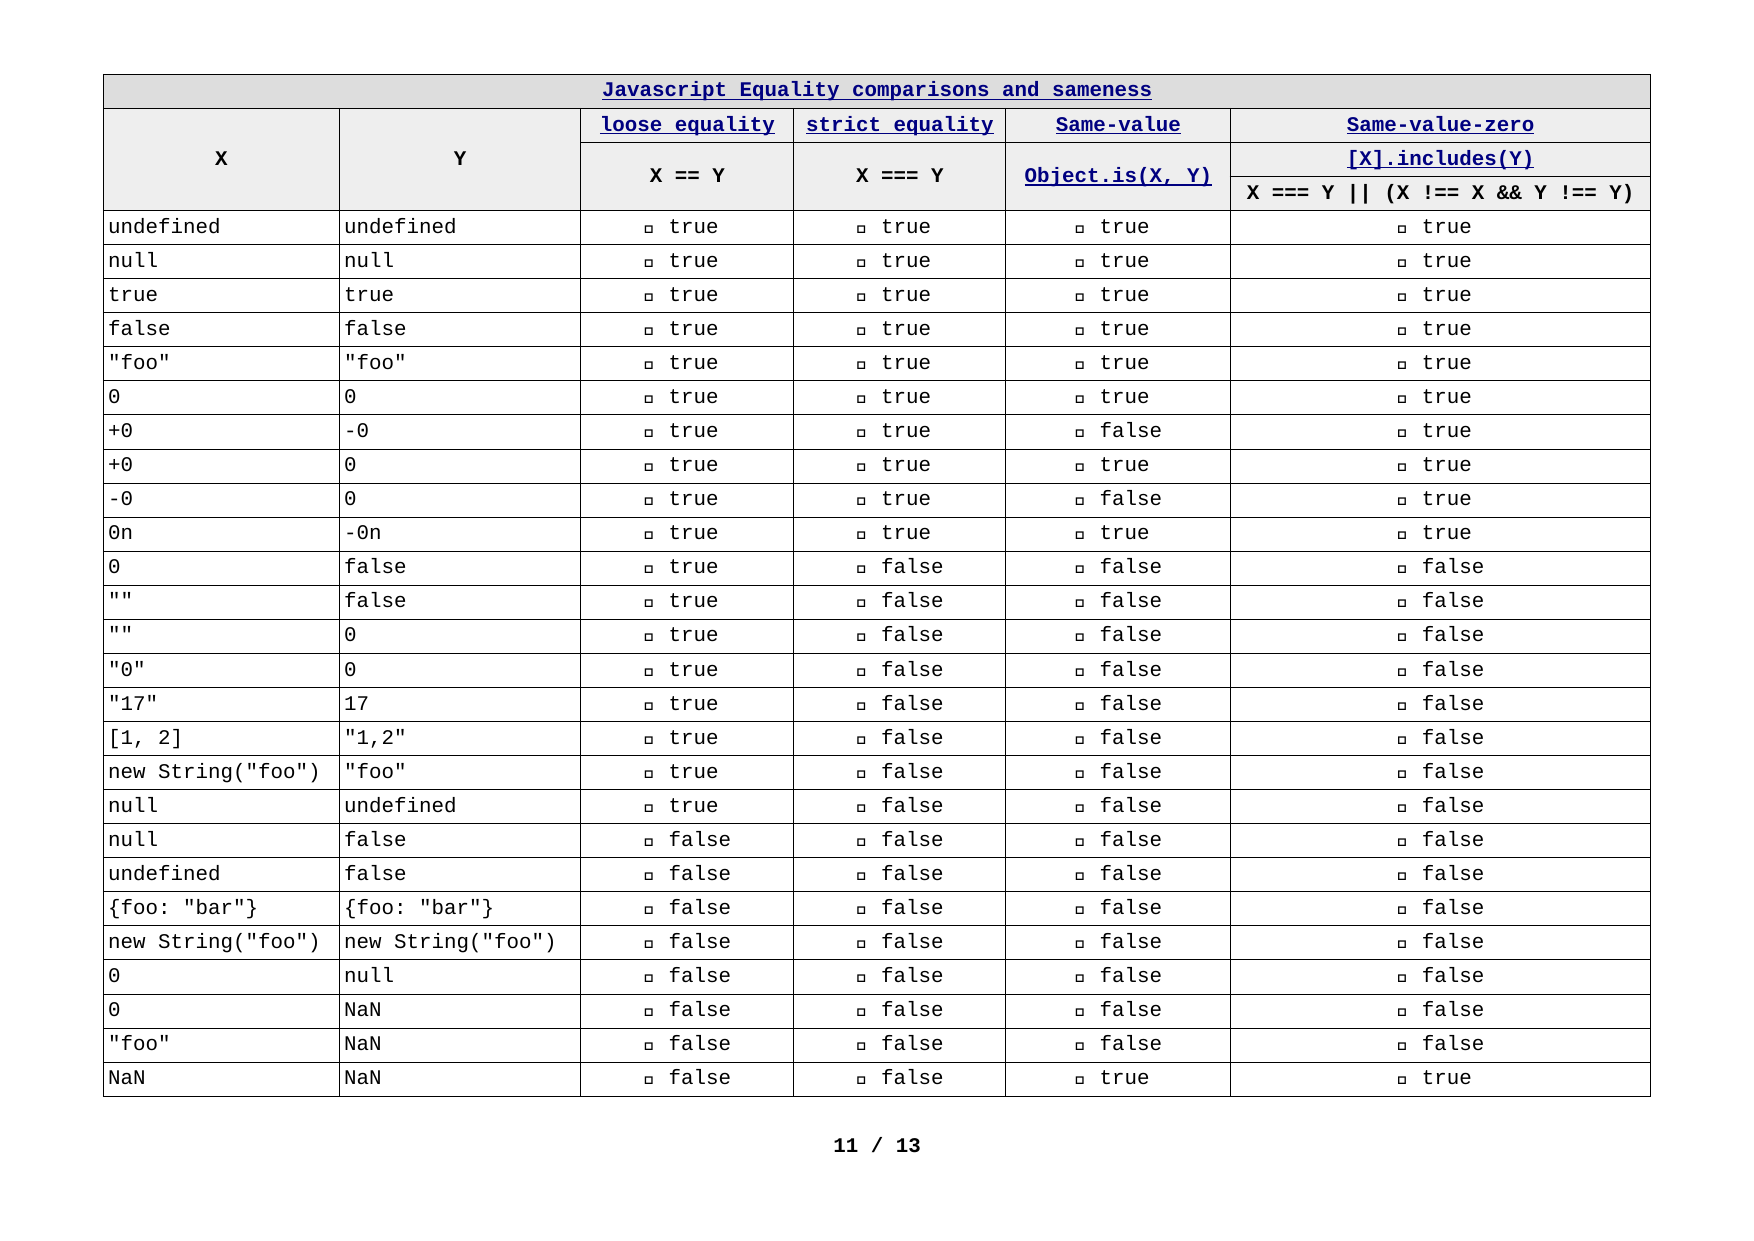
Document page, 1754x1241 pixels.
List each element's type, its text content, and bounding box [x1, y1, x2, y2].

table_cell X == Y [581, 143, 793, 210]
table_cell +0 [104, 415, 339, 448]
table_cell +0 [104, 450, 339, 482]
table_cell ✅ true [581, 688, 793, 721]
table_cell "" [104, 586, 339, 619]
table_cell ✅ true [581, 790, 793, 823]
table_cell ✅ true [581, 484, 793, 517]
table_cell ✅ true [794, 347, 1005, 380]
table_cell ✅ true [581, 552, 793, 585]
table_cell ❌ false [794, 926, 1005, 959]
table_cell 0n [104, 518, 339, 551]
table_cell ❌ false [1006, 654, 1230, 687]
table_cell NaN [340, 1029, 580, 1062]
table_cell ✅ true [794, 381, 1005, 414]
table_cell false [340, 552, 580, 585]
table_cell ❌ false [1231, 995, 1650, 1027]
table_cell ❌ false [794, 790, 1005, 823]
table_cell ❌ false [794, 722, 1005, 755]
table_cell ✅ true [581, 313, 793, 346]
table_cell "foo" [340, 756, 580, 789]
table_cell NaN [104, 1063, 339, 1096]
table_cell false [340, 586, 580, 619]
table_cell 0 [340, 484, 580, 517]
table_cell "17" [104, 688, 339, 721]
table_cell ❌ false [1006, 688, 1230, 721]
table_cell ❌ false [581, 960, 793, 993]
table_cell ✅ true [1231, 484, 1650, 517]
table_cell ❌ false [794, 586, 1005, 619]
table_cell ❌ false [1231, 722, 1650, 755]
table_cell ❌ false [1006, 858, 1230, 891]
table_cell 0 [340, 620, 580, 653]
table_cell ❌ false [1231, 688, 1650, 721]
table_cell "1,2" [340, 722, 580, 755]
table_cell ❌ false [1006, 995, 1230, 1027]
table_cell [X].includes(Y) [1231, 143, 1650, 176]
table_cell null [104, 824, 339, 857]
table_cell NaN [340, 1063, 580, 1096]
table_cell ✅ true [794, 245, 1005, 278]
table_cell ❌ false [581, 995, 793, 1027]
table_cell ❌ false [1006, 552, 1230, 585]
table_cell ❌ false [581, 1063, 793, 1096]
table_cell ❌ false [1231, 620, 1650, 653]
table_cell ❌ false [794, 620, 1005, 653]
table_cell "foo" [104, 347, 339, 380]
table_cell ✅ true [1231, 347, 1650, 380]
table_cell ❌ false [581, 892, 793, 925]
table_cell -0n [340, 518, 580, 551]
table_cell ❌ false [1006, 790, 1230, 823]
table_cell ✅ true [581, 620, 793, 653]
table_cell -0 [340, 415, 580, 448]
table_cell ❌ false [1006, 892, 1230, 925]
table_cell ❌ false [1231, 858, 1650, 891]
table_cell ✅ true [1006, 381, 1230, 414]
table_cell null [104, 790, 339, 823]
table_cell ❌ false [1231, 654, 1650, 687]
table_cell undefined [104, 858, 339, 891]
table_cell ✅ true [581, 347, 793, 380]
table_cell ✅ true [794, 313, 1005, 346]
table_cell ❌ false [1006, 586, 1230, 619]
table_cell strict equality [794, 109, 1005, 142]
table_cell ✅ true [1231, 1063, 1650, 1096]
table_cell ✅ true [581, 211, 793, 244]
table_cell ✅ true [581, 722, 793, 755]
table_cell ✅ true [794, 518, 1005, 551]
table_cell ❌ false [581, 926, 793, 959]
table_cell [1, 2] [104, 722, 339, 755]
table_cell ❌ false [794, 756, 1005, 789]
table_cell X [104, 109, 339, 210]
table_cell 0 [340, 450, 580, 482]
table_cell ❌ false [794, 552, 1005, 585]
table_cell ❌ false [794, 1063, 1005, 1096]
table_cell 0 [104, 960, 339, 993]
table_cell ✅ true [1231, 450, 1650, 482]
table_cell ❌ false [1231, 926, 1650, 959]
table_cell Object.is(X, Y) [1006, 143, 1230, 210]
table_cell loose equality [581, 109, 793, 142]
table_cell ✅ true [1231, 415, 1650, 448]
table_cell 0 [340, 381, 580, 414]
table_cell ❌ false [581, 824, 793, 857]
table_cell undefined [340, 211, 580, 244]
table_cell ✅ true [1006, 450, 1230, 482]
table_cell 0 [340, 654, 580, 687]
table_cell new String("foo") [340, 926, 580, 959]
table_cell "foo" [340, 347, 580, 380]
table_cell ❌ false [794, 858, 1005, 891]
table_cell ❌ false [1231, 552, 1650, 585]
table_cell ✅ true [1006, 347, 1230, 380]
table_cell ✅ true [581, 279, 793, 312]
table_cell 0 [104, 995, 339, 1027]
table_cell ✅ true [794, 211, 1005, 244]
table_cell ❌ false [794, 995, 1005, 1027]
table_cell ✅ true [1006, 211, 1230, 244]
table_cell ✅ true [794, 450, 1005, 482]
table_cell false [104, 313, 339, 346]
table_cell ❌ false [1231, 1029, 1650, 1062]
table_cell ❌ false [1006, 926, 1230, 959]
table_cell true [104, 279, 339, 312]
table_cell "" [104, 620, 339, 653]
table_cell null [340, 245, 580, 278]
table_cell ❌ false [1231, 586, 1650, 619]
table_cell ❌ false [1006, 484, 1230, 517]
table_cell ❌ false [1006, 620, 1230, 653]
table_cell 0 [104, 552, 339, 585]
table_header Javascript Equality comparisons and sameness [104, 75, 1650, 108]
table_cell ✅ true [1231, 211, 1650, 244]
table_cell ✅ true [581, 381, 793, 414]
table_cell ✅ true [581, 586, 793, 619]
table_cell ✅ true [1231, 245, 1650, 278]
table_cell ❌ false [794, 892, 1005, 925]
table_cell ✅ true [794, 279, 1005, 312]
table_cell ❌ false [1006, 756, 1230, 789]
table_cell ✅ true [794, 415, 1005, 448]
table_cell X === Y [794, 143, 1005, 210]
table_cell ❌ false [581, 858, 793, 891]
table_cell "0" [104, 654, 339, 687]
table_cell X === Y || (X !== X && Y !== Y) [1231, 177, 1650, 210]
table_cell Same-value [1006, 109, 1230, 142]
table_cell {foo: "bar"} [340, 892, 580, 925]
table_cell ❌ false [794, 688, 1005, 721]
table_cell ✅ true [1006, 1063, 1230, 1096]
table_cell ❌ false [794, 960, 1005, 993]
table_cell false [340, 824, 580, 857]
table_cell 17 [340, 688, 580, 721]
table_cell Y [340, 109, 580, 210]
table_cell ❌ false [1231, 790, 1650, 823]
table_cell ✅ true [1006, 518, 1230, 551]
table_cell ✅ true [581, 245, 793, 278]
table_cell false [340, 858, 580, 891]
table_cell -0 [104, 484, 339, 517]
table_cell ❌ false [794, 1029, 1005, 1062]
table_cell ❌ false [1231, 756, 1650, 789]
table_cell undefined [104, 211, 339, 244]
table_cell ❌ false [1006, 415, 1230, 448]
table_cell NaN [340, 995, 580, 1027]
table_cell ✅ true [581, 450, 793, 482]
table_cell undefined [340, 790, 580, 823]
table_cell ❌ false [1006, 960, 1230, 993]
table_cell new String("foo") [104, 756, 339, 789]
table_cell ✅ true [581, 518, 793, 551]
table_cell ❌ false [581, 1029, 793, 1062]
table_cell null [104, 245, 339, 278]
table_cell ✅ true [1231, 518, 1650, 551]
table_cell ❌ false [1231, 960, 1650, 993]
table_cell ✅ true [794, 484, 1005, 517]
table_cell new String("foo") [104, 926, 339, 959]
table_cell ✅ true [1006, 279, 1230, 312]
table_cell ❌ false [1231, 892, 1650, 925]
table_cell ✅ true [581, 654, 793, 687]
table_cell ✅ true [1006, 245, 1230, 278]
table_cell ❌ false [1006, 1029, 1230, 1062]
table_cell ✅ true [1006, 313, 1230, 346]
table_cell ✅ true [1231, 313, 1650, 346]
table_cell false [340, 313, 580, 346]
table_cell ❌ false [794, 824, 1005, 857]
table_cell 0 [104, 381, 339, 414]
table_cell ✅ true [1231, 279, 1650, 312]
table_cell ❌ false [1231, 824, 1650, 857]
table_cell ✅ true [581, 756, 793, 789]
table_cell ✅ true [1231, 381, 1650, 414]
table_cell Same-value-zero [1231, 109, 1650, 142]
table_cell null [340, 960, 580, 993]
table_cell true [340, 279, 580, 312]
table_cell ❌ false [794, 654, 1005, 687]
table_cell "foo" [104, 1029, 339, 1062]
table_cell {foo: "bar"} [104, 892, 339, 925]
table_cell ✅ true [581, 415, 793, 448]
table_cell ❌ false [1006, 722, 1230, 755]
table_cell ❌ false [1006, 824, 1230, 857]
